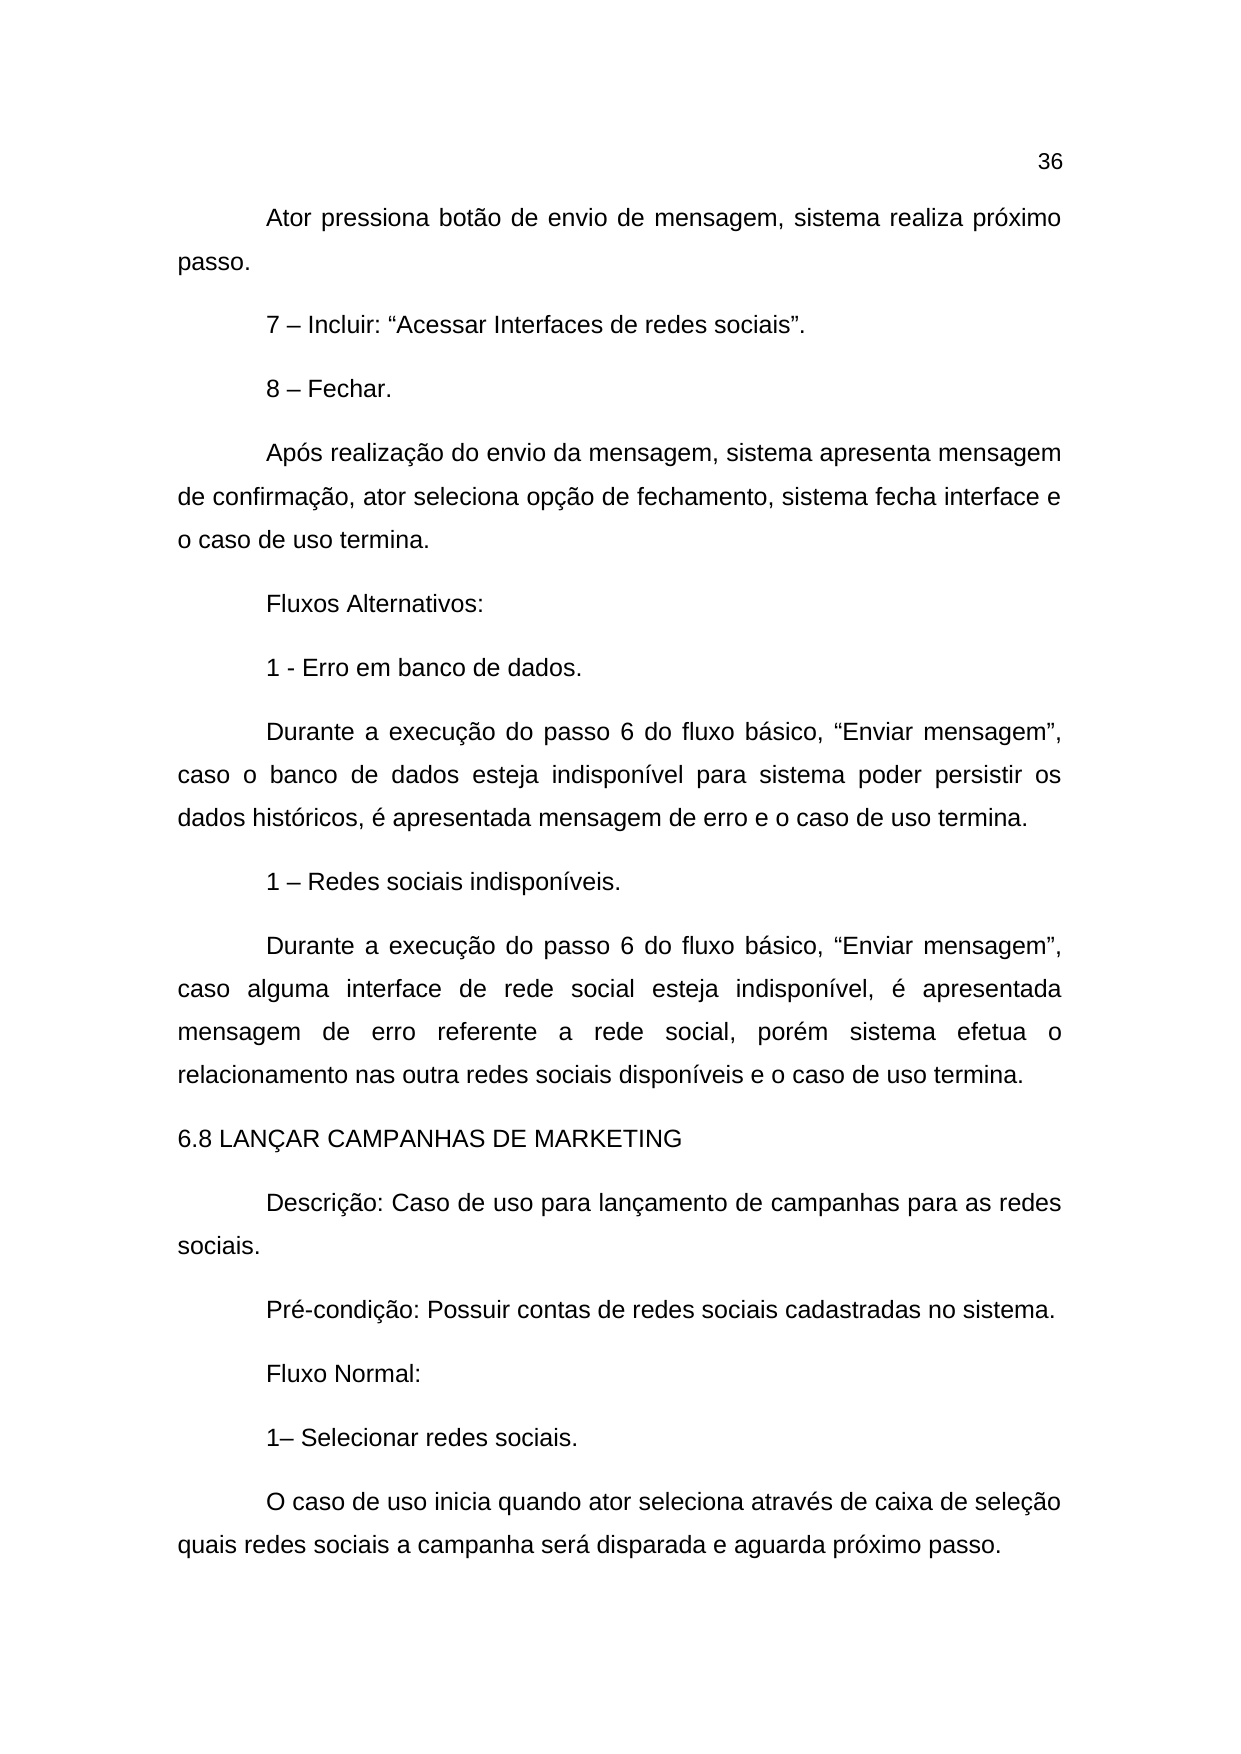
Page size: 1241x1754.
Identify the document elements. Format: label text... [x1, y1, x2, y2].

text Durante a execução do passo 6 do fluxo básico, “Enviar mensagem”, caso alguma interface de rede social esteja indisponível, é apresentada mensagem de erro referente a rede social, porém sistema efetua o relacionamento nas outra redes sociais disponíveis e o caso de uso termina. [177, 931, 1063, 1089]
text 6.8 LANÇAR CAMPANHAS DE MARKETING [177, 1124, 1063, 1153]
text Durante a execução do passo 6 do fluxo básico, “Enviar mensagem”, caso o banco de dados esteja indisponível para sistema poder persistir os dados históricos, é apresentada mensagem de erro e o caso de uso termina. [177, 717, 1063, 832]
text 8 – Fechar. [177, 374, 1063, 403]
text O caso de uso inicia quando ator seleciona através de caixa de seleção quais redes sociais a campanha será disparada e aguarda próximo passo. [177, 1487, 1063, 1559]
text Ator pressiona botão de envio de mensagem, sistema realiza próximo passo. [177, 203, 1063, 275]
text Após realização do envio da mensagem, sistema apresenta mensagem de confirmação, ator seleciona opção de fechamento, sistema fecha interface e o caso de uso termina. [177, 438, 1063, 553]
text 1 – Redes sociais indisponíveis. [177, 867, 1063, 896]
text Fluxos Alternativos: [177, 589, 1063, 617]
text Descrição: Caso de uso para lançamento de campanhas para as redes sociais. [177, 1188, 1063, 1260]
text 1– Selecionar redes sociais. [177, 1423, 1063, 1452]
text Fluxo Normal: [177, 1359, 1063, 1388]
text 1 - Erro em banco de dados. [177, 653, 1063, 681]
text Pré-condição: Possuir contas de redes sociais cadastradas no sistema. [177, 1295, 1063, 1324]
text 7 – Incluir: “Acessar Interfaces de redes sociais”. [177, 311, 1063, 339]
